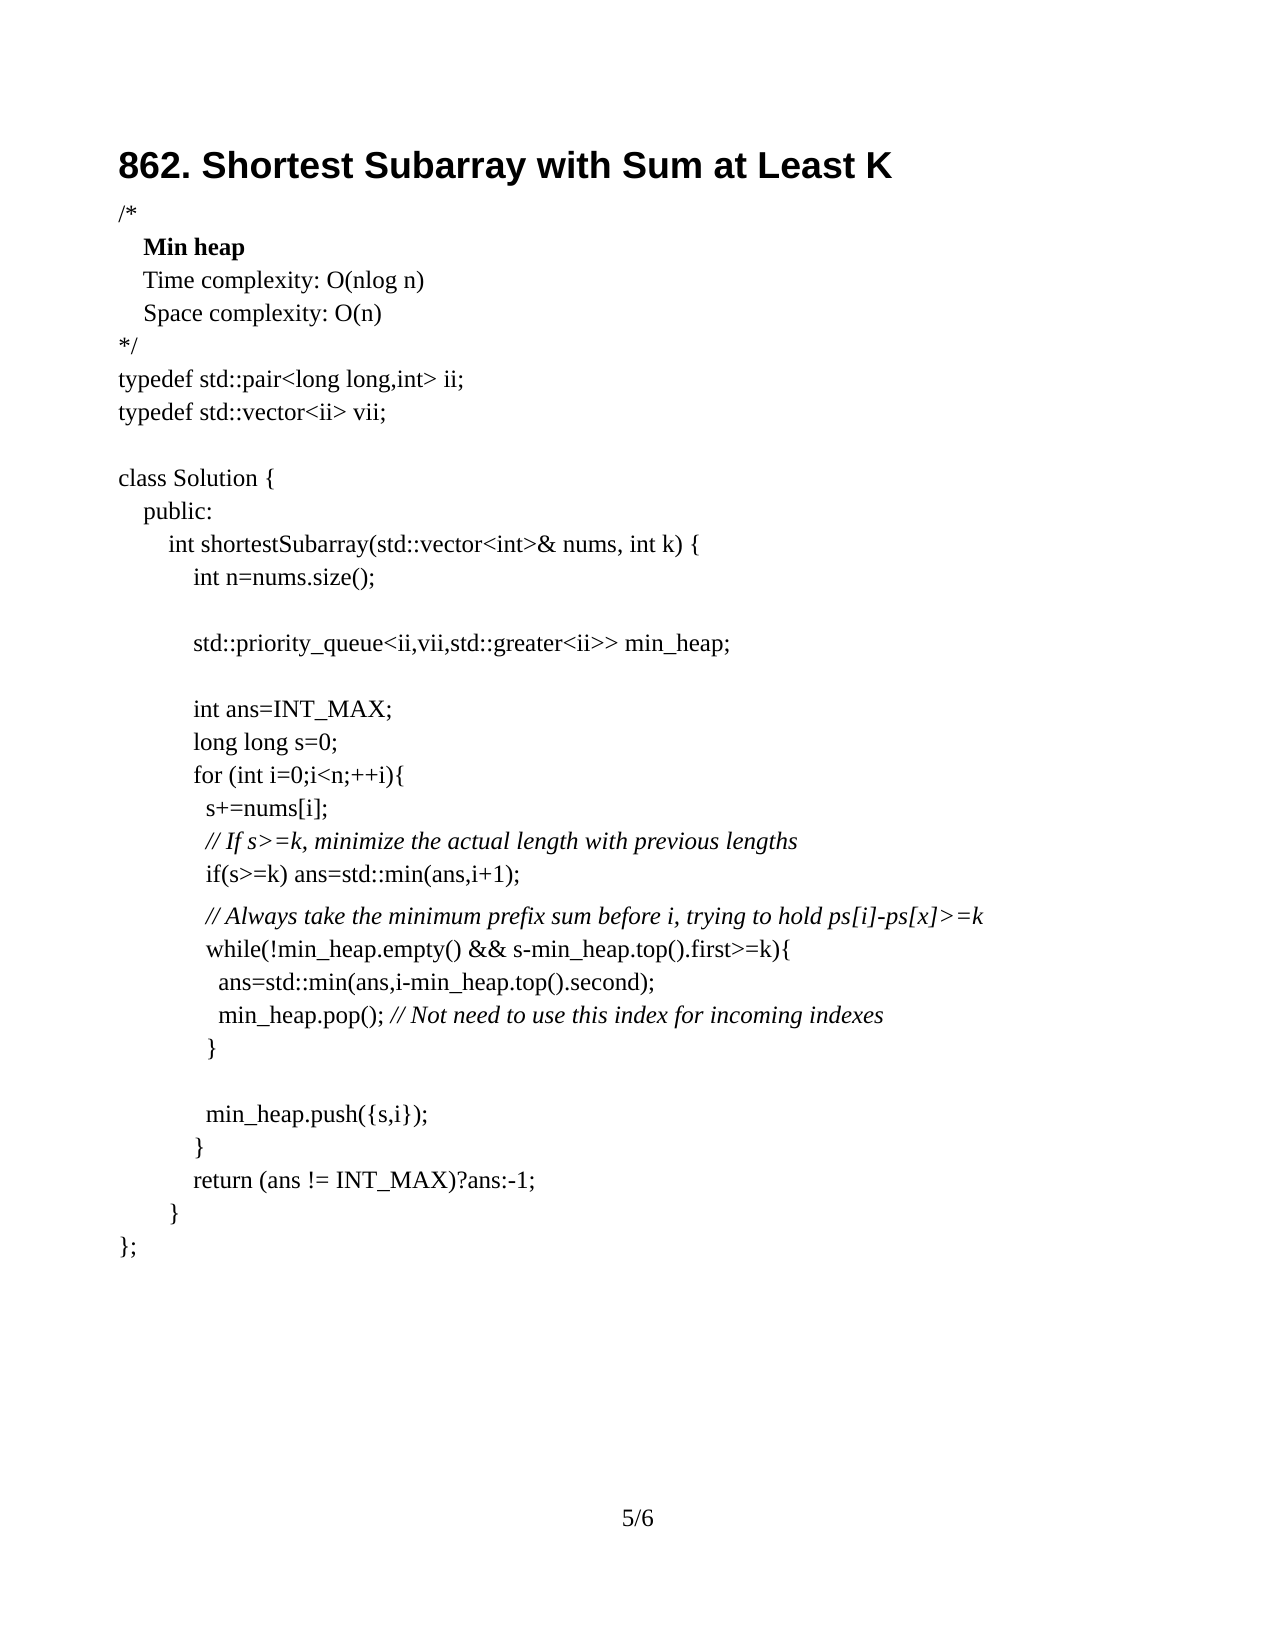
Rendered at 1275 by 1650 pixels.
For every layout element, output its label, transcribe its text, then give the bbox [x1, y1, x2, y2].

text } [118, 1033, 1157, 1062]
text public: [118, 496, 1157, 525]
text for (int i=0;i<n;++i){ [118, 760, 1157, 789]
subtitle 862. Shortest Subarray with Sum at Least K [118, 143, 1157, 186]
text // Always take the minimum prefix sum before i, trying to hold ps[i]-ps[x]>=k [118, 901, 1157, 930]
text int ans=INT_MAX; [118, 694, 1157, 723]
text Time complexity: O(nlog n) [118, 265, 1157, 293]
text while(!min_heap.empty() && s-min_heap.top().first>=k){ [118, 934, 1157, 963]
text int shortestSubarray(std::vector<int>& nums, int k) { [118, 529, 1157, 558]
text class Solution { [118, 463, 1157, 492]
text Space complexity: O(n) [118, 298, 1157, 327]
text ans=std::min(ans,i-min_heap.top().second); [118, 967, 1157, 996]
text }; [118, 1231, 1157, 1260]
text long long s=0; [118, 727, 1157, 756]
text Min heap [118, 232, 1157, 261]
text /* [118, 199, 1157, 227]
text } [118, 1132, 1157, 1161]
text return (ans != INT_MAX)?ans:-1; [118, 1165, 1157, 1194]
text } [118, 1198, 1157, 1227]
text min_heap.pop(); // Not need to use this index for incoming indexes [118, 1000, 1157, 1029]
text typedef std::vector<ii> vii; [118, 397, 1157, 426]
text min_heap.push({s,i}); [118, 1099, 1157, 1128]
text int n=nums.size(); [118, 562, 1157, 591]
text */ [118, 331, 1157, 359]
text typedef std::pair<long long,int> ii; [118, 364, 1157, 393]
text if(s>=k) ans=std::min(ans,i+1); [118, 859, 1157, 888]
text s+=nums[i]; [118, 793, 1157, 822]
text // If s>=k, minimize the actual length with previous lengths [118, 826, 1157, 855]
text std::priority_queue<ii,vii,std::greater<ii>> min_heap; [118, 628, 1157, 657]
